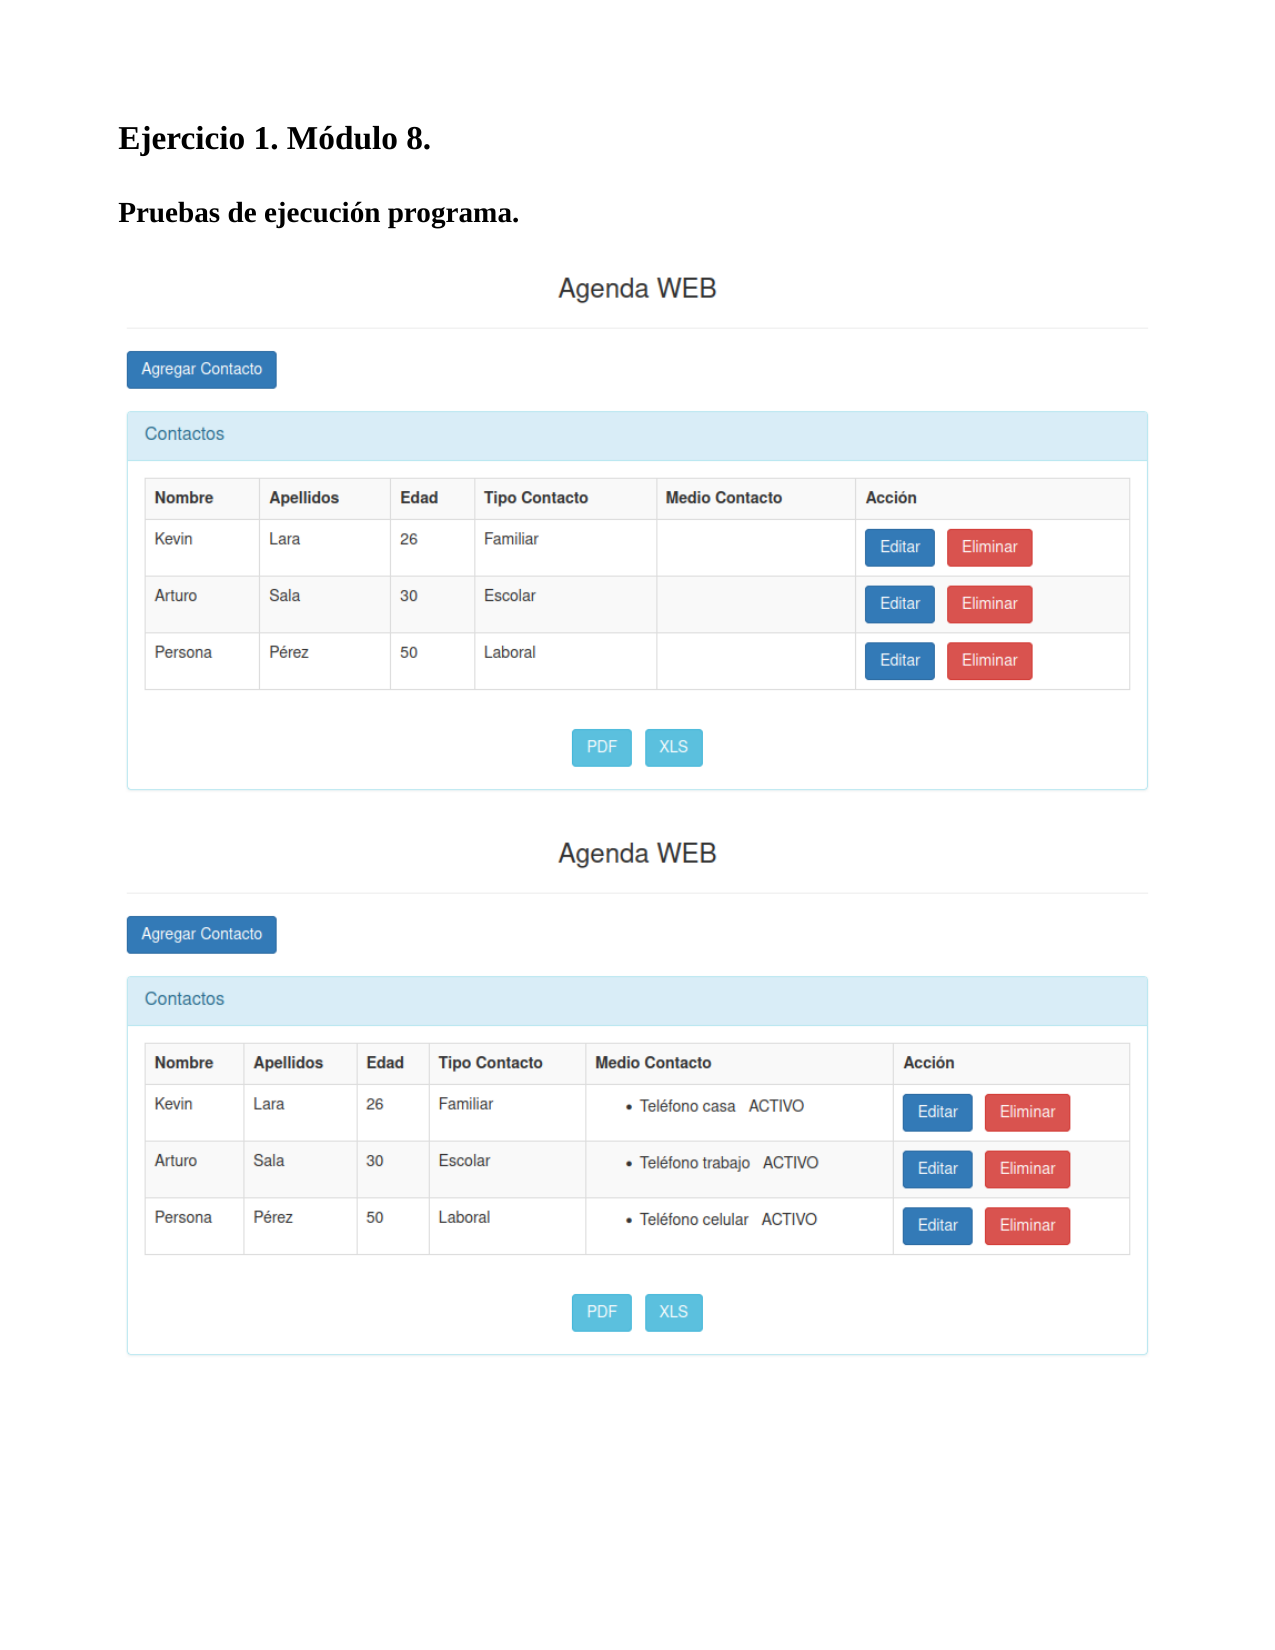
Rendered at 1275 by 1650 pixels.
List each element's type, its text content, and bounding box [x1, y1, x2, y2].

text Pruebas de ejecución programa. [118, 195, 1157, 228]
picture [118, 261, 1157, 798]
picture [118, 826, 1157, 1363]
text Ejercicio 1. Módulo 8. [118, 118, 1157, 156]
